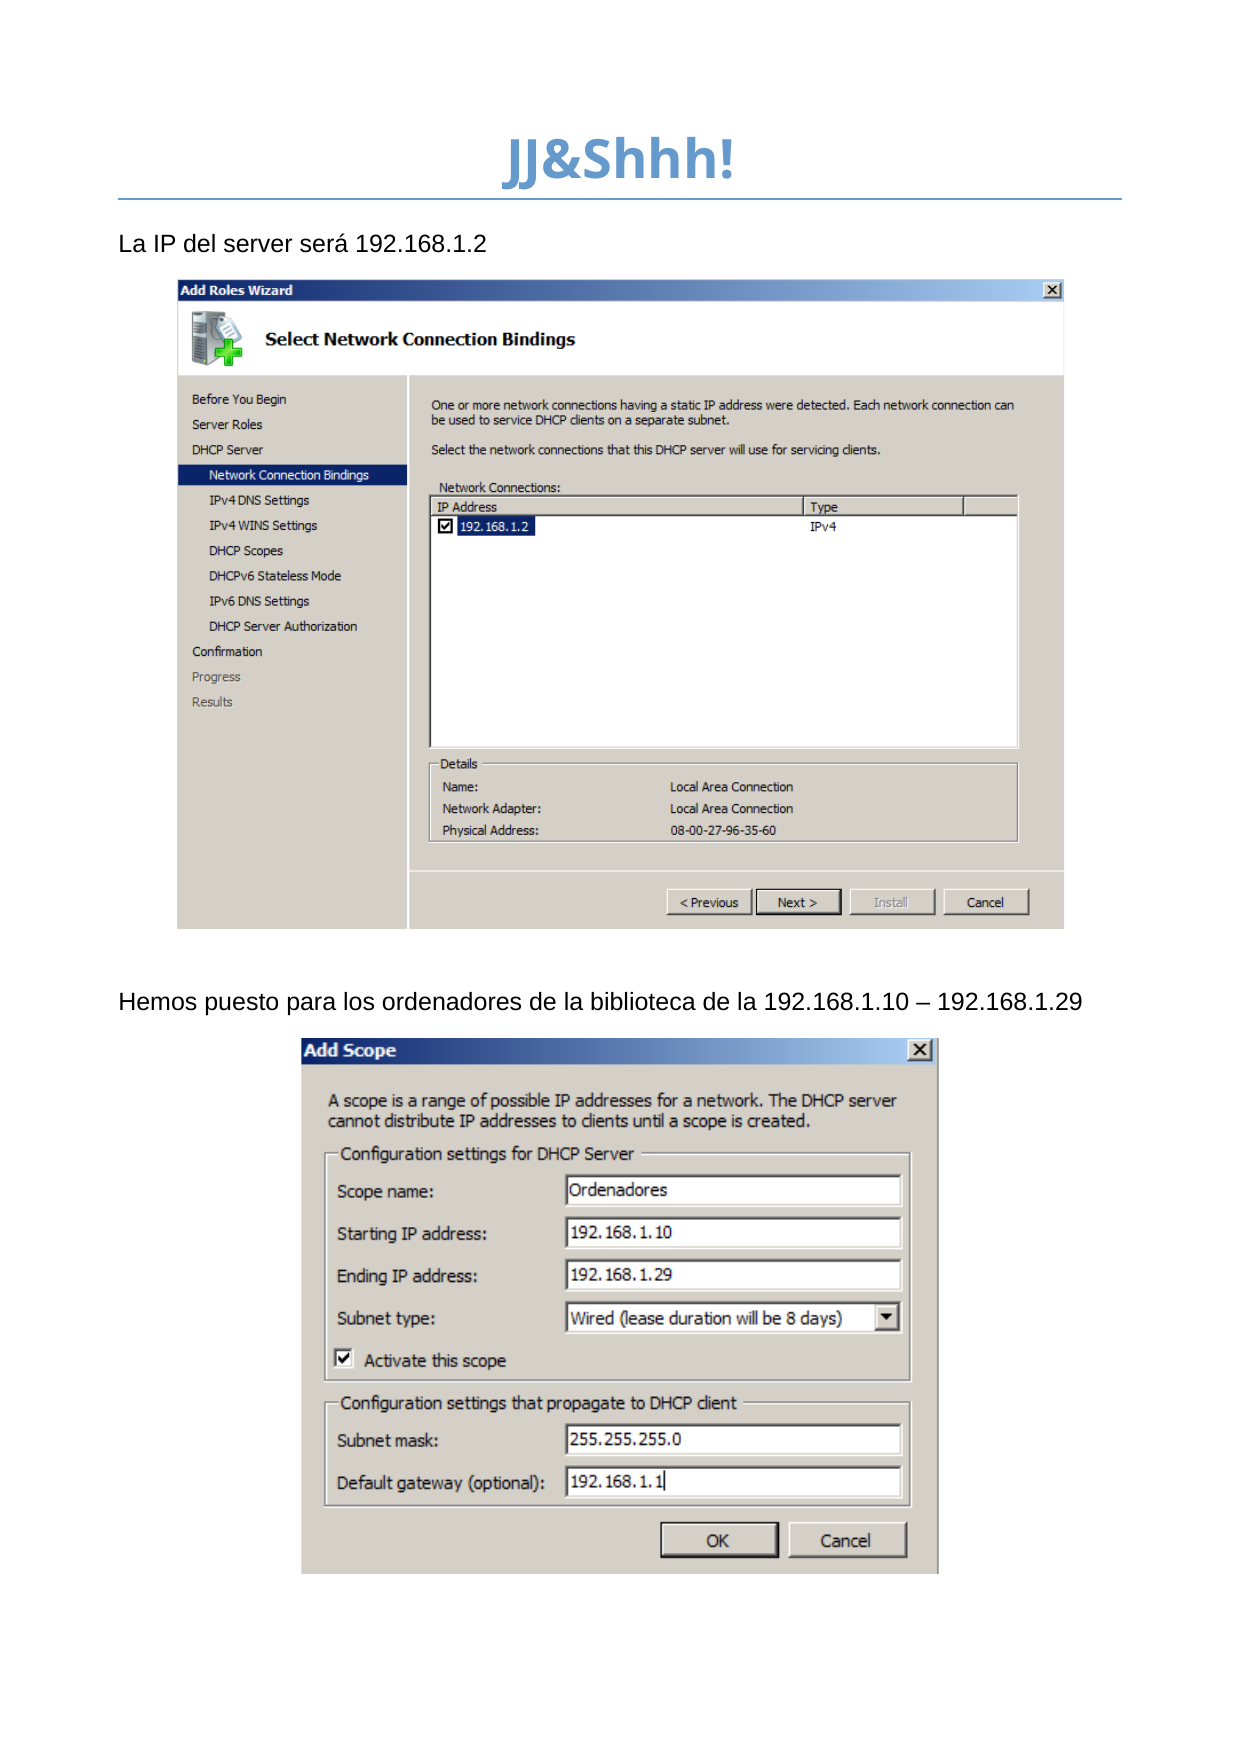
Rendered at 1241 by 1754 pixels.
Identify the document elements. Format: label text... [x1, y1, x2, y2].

text La IP del server será 192.168.1.2 [118, 229, 1122, 258]
text Hemos puesto para los ordenadores de la biblioteca de la 192.168.1.10 – 192.168.1.29 [118, 986, 1122, 1015]
picture [301, 1038, 939, 1574]
picture [176, 279, 1065, 929]
